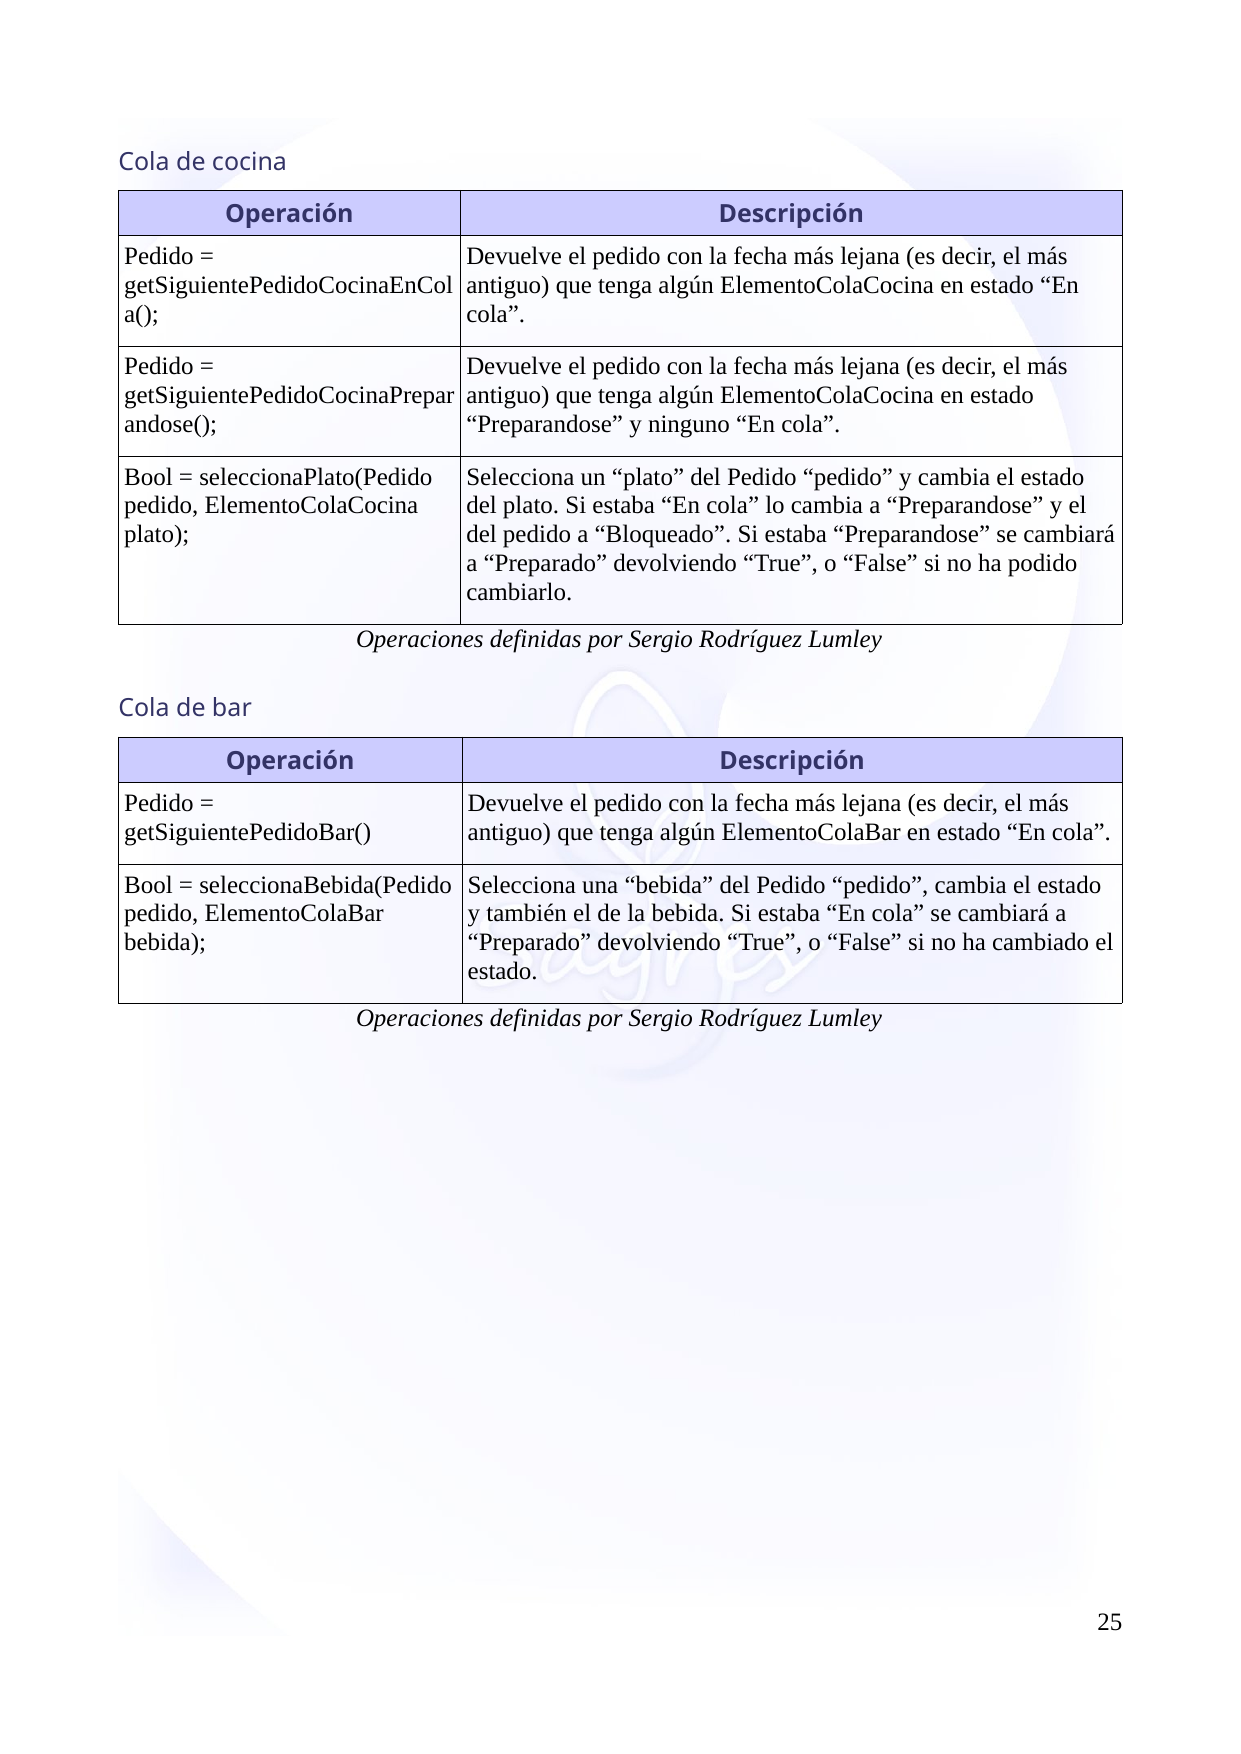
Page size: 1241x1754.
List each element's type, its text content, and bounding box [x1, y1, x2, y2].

table_header Descripción [461, 191, 1122, 235]
subtitle Cola de bar [118, 690, 1122, 724]
picture [118, 177, 1122, 190]
text Operaciones definidas por Sergio Rodríguez Lumley [118, 625, 1122, 653]
table_cell Devuelve el pedido con la fecha más lejana (es decir, el más antiguo) que tenga algún ElementoColaBar en estado “En cola”. [463, 783, 1122, 864]
table_cell Pedido = getSiguientePedidoBar() [119, 783, 462, 864]
picture [118, 1032, 1122, 1636]
subtitle Cola de cocina [118, 143, 1122, 177]
table_cell Selecciona un “plato” del Pedido “pedido” y cambia el estado del plato. Si estaba “En cola” lo cambia a “Preparandose” y el del pedido a “Bloqueado”. Si estaba “Preparandose” se cambiará a “Preparado” devolviendo “True”, o “False” si no ha podido cambiarlo. [461, 457, 1122, 624]
table_header Descripción [463, 738, 1122, 782]
table_header Operación [119, 191, 460, 235]
picture [118, 724, 1122, 737]
table_header Operación [119, 738, 462, 782]
text Operaciones definidas por Sergio Rodríguez Lumley [118, 1004, 1122, 1032]
picture [118, 653, 1122, 690]
table_cell Pedido = getSiguientePedidoCocinaEnCola(); [119, 236, 460, 346]
table_cell Devuelve el pedido con la fecha más lejana (es decir, el más antiguo) que tenga algún ElementoColaCocina en estado “En cola”. [461, 236, 1122, 346]
picture [118, 118, 1122, 143]
table_cell Pedido = getSiguientePedidoCocinaPreparandose(); [119, 347, 460, 456]
table_cell Bool = seleccionaPlato(Pedido pedido, ElementoColaCocina plato); [119, 457, 460, 624]
table_cell Bool = seleccionaBebida(Pedido pedido, ElementoColaBar bebida); [119, 865, 462, 1003]
table_cell Selecciona una “bebida” del Pedido “pedido”, cambia el estado y también el de la bebida. Si estaba “En cola” se cambiará a “Preparado” devolviendo “True”, o “False” si no ha cambiado el estado. [463, 865, 1122, 1003]
table_cell Devuelve el pedido con la fecha más lejana (es decir, el más antiguo) que tenga algún ElementoColaCocina en estado “Preparandose” y ninguno “En cola”. [461, 347, 1122, 456]
